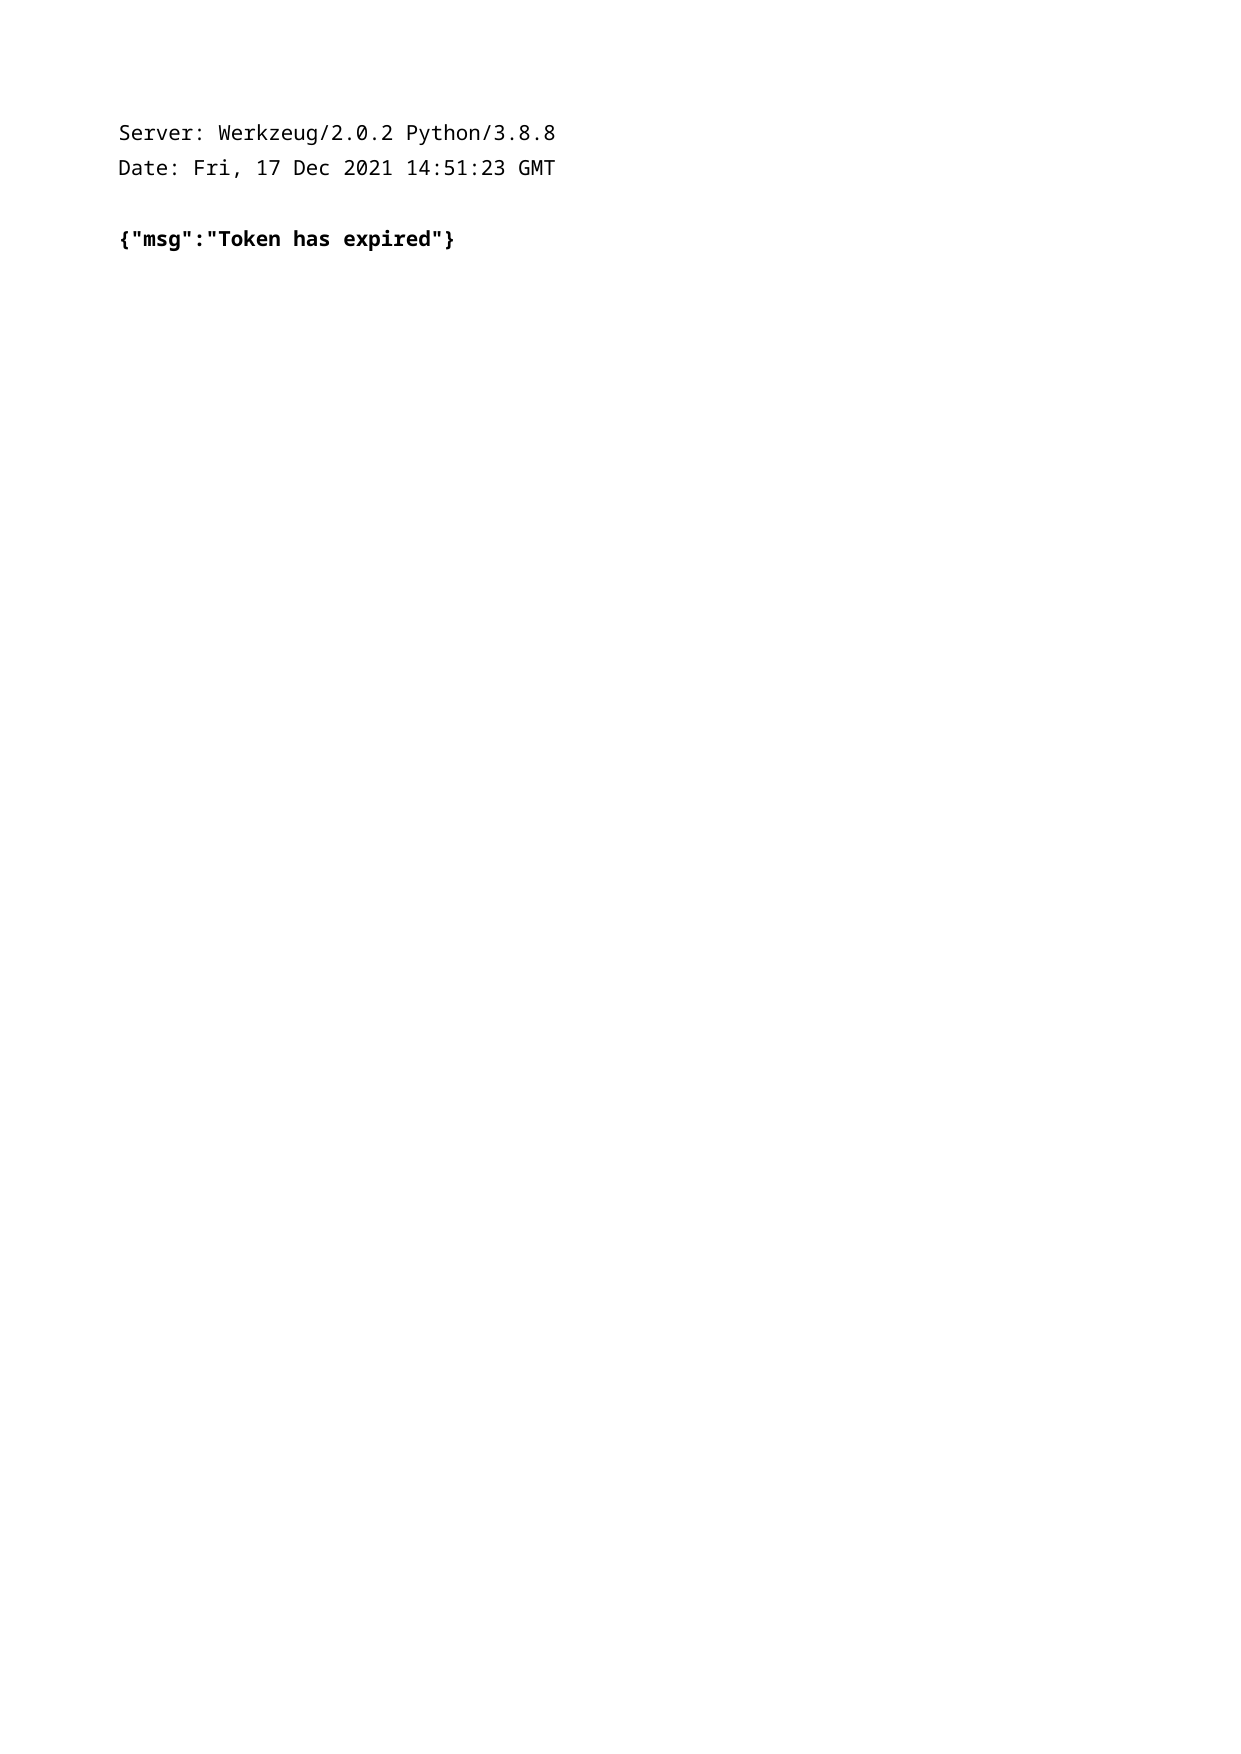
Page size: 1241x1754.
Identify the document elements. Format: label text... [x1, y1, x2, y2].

text Date: Fri, 17 Dec 2021 14:51:23 GMT [118, 153, 1122, 182]
text Server: Werkzeug/2.0.2 Python/3.8.8 [118, 118, 1122, 147]
text {"msg":"Token has expired"} [118, 224, 1122, 252]
